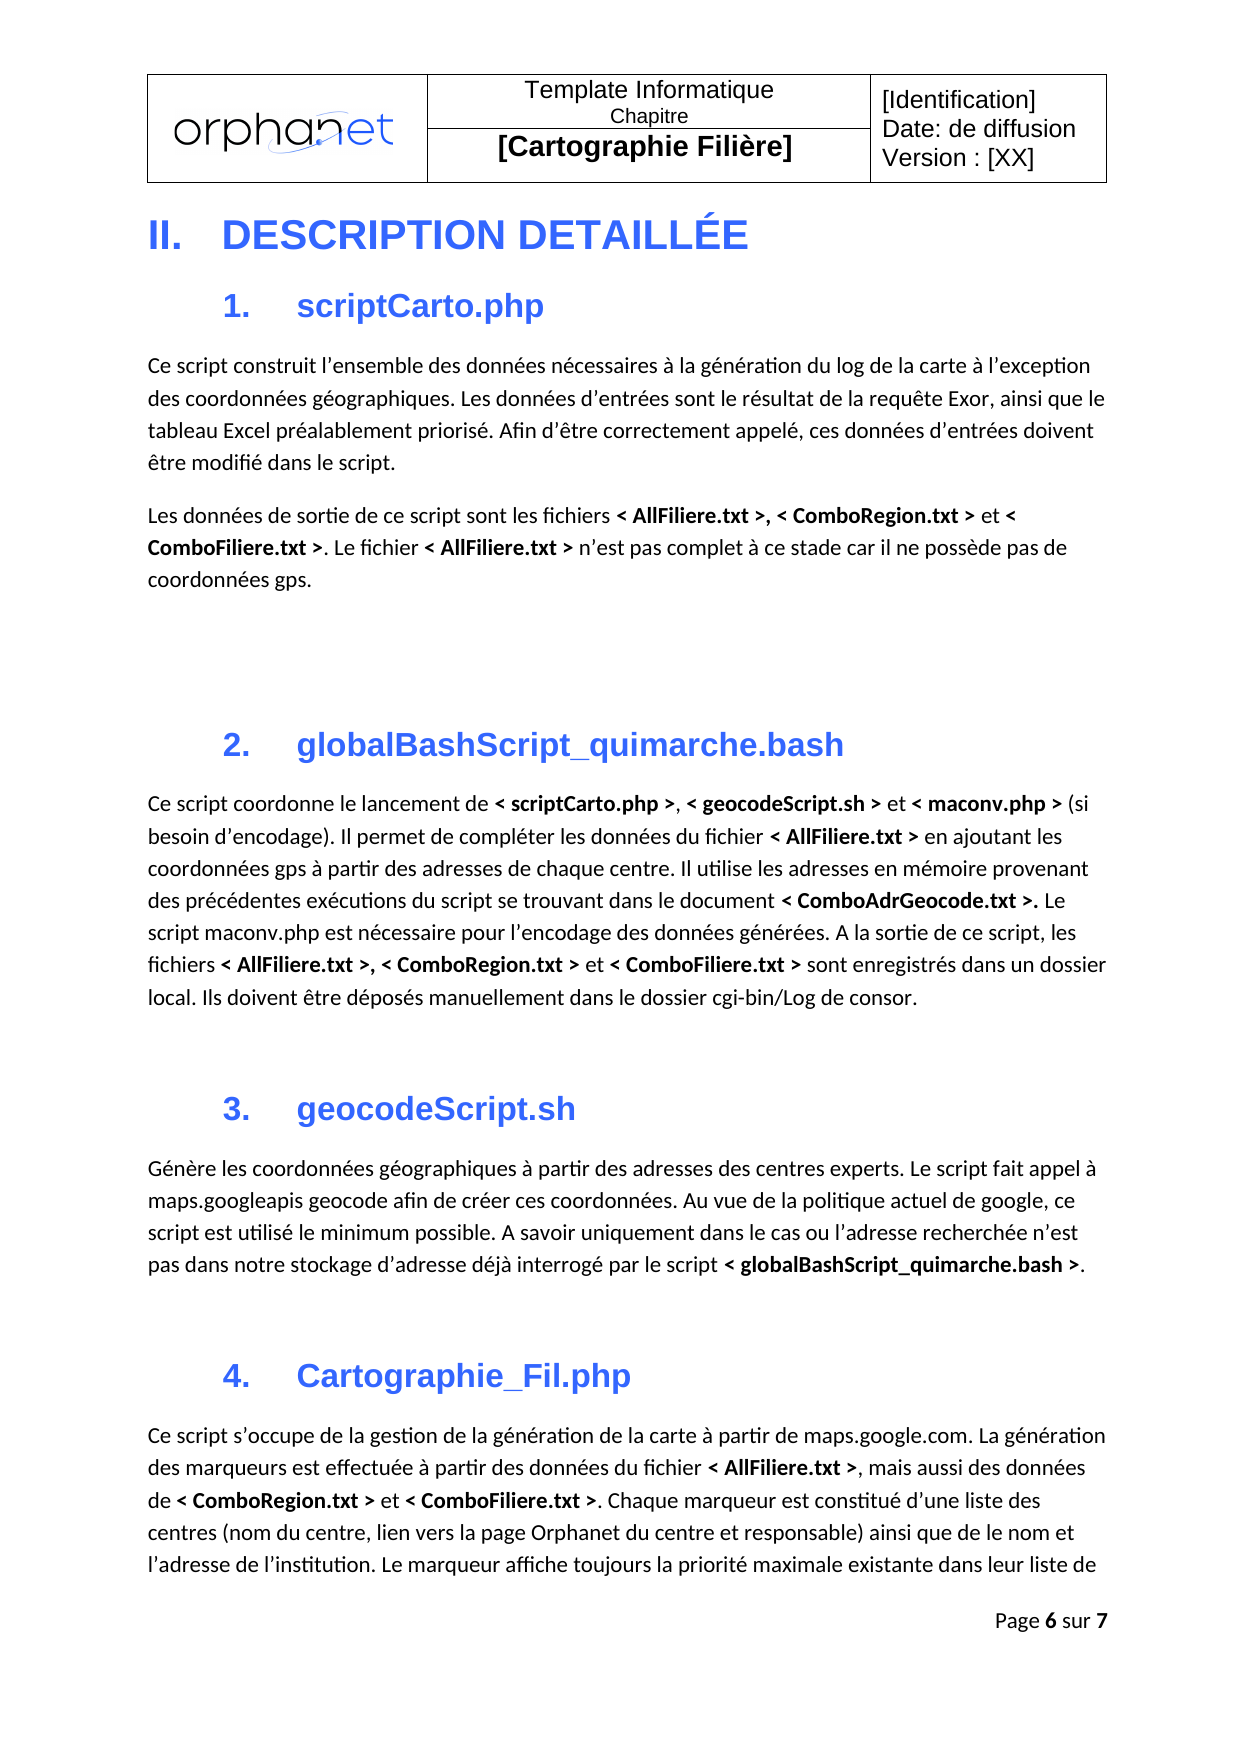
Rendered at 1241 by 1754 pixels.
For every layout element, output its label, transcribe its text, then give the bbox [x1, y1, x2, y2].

subtitle scriptCarto.php [223, 287, 1107, 325]
text Génère les coordonnées géographiques à partir des adresses des centres experts. Le script fait appel à maps.googleapis geocode afin de créer ces coordonnées. Au vue de la politique actuel de google, ce script est utilisé le minimum possible. A savoir uniquement dans le cas ou l’adresse recherchée n’est pas dans notre stockage d’adresse déjà interrogé par le script < globalBashScript_quimarche.bash >. [148, 1154, 1107, 1278]
subtitle geocodeScript.sh [223, 1089, 1107, 1127]
subtitle Description detaillée [148, 211, 1107, 258]
text Les données de sortie de ce script sont les fichiers < AllFiliere.txt >, < ComboRegion.txt > et < ComboFiliere.txt >. Le fichier < AllFiliere.txt > n’est pas complet à ce stade car il ne possède pas de coordonnées gps. [148, 501, 1107, 593]
text Ce script construit l’ensemble des données nécessaires à la génération du log de la carte à l’exception des coordonnées géographiques. Les données d’entrées sont le résultat de la requête Exor, ainsi que le tableau Excel préalablement priorisé. Afin d’être correctement appelé, ces données d’entrées doivent être modifié dans le script. [148, 352, 1107, 476]
subtitle globalBashScript_quimarche.bash [223, 724, 1107, 763]
text Ce script coordonne le lancement de < scriptCarto.php >, < geocodeScript.sh > et < maconv.php > (si besoin d’encodage). Il permet de compléter les données du fichier < AllFiliere.txt > en ajoutant les coordonnées gps à partir des adresses de chaque centre. Il utilise les adresses en mémoire provenant des précédentes exécutions du script se trouvant dans le document < ComboAdrGeocode.txt >. Le script maconv.php est nécessaire pour l’encodage des données générées. A la sortie de ce script, les fichiers < AllFiliere.txt >, < ComboRegion.txt > et < ComboFiliere.txt > sont enregistrés dans un dossier local. Ils doivent être déposés manuellement dans le dossier cgi-bin/Log de consor. [148, 789, 1107, 1011]
text Ce script s’occupe de la gestion de la génération de la carte à partir de maps.google.com. La génération des marqueurs est effectuée à partir des données du fichier < AllFiliere.txt >, mais aussi des données de < ComboRegion.txt > et < ComboFiliere.txt >. Chaque marqueur est constitué d’une liste des centres (nom du centre, lien vers la page Orphanet du centre et responsable) ainsi que de le nom et l’adresse de l’institution. Le marqueur affiche toujours la priorité maximale existante dans leur liste de [148, 1421, 1107, 1578]
subtitle Cartographie_Fil.php [223, 1356, 1107, 1395]
